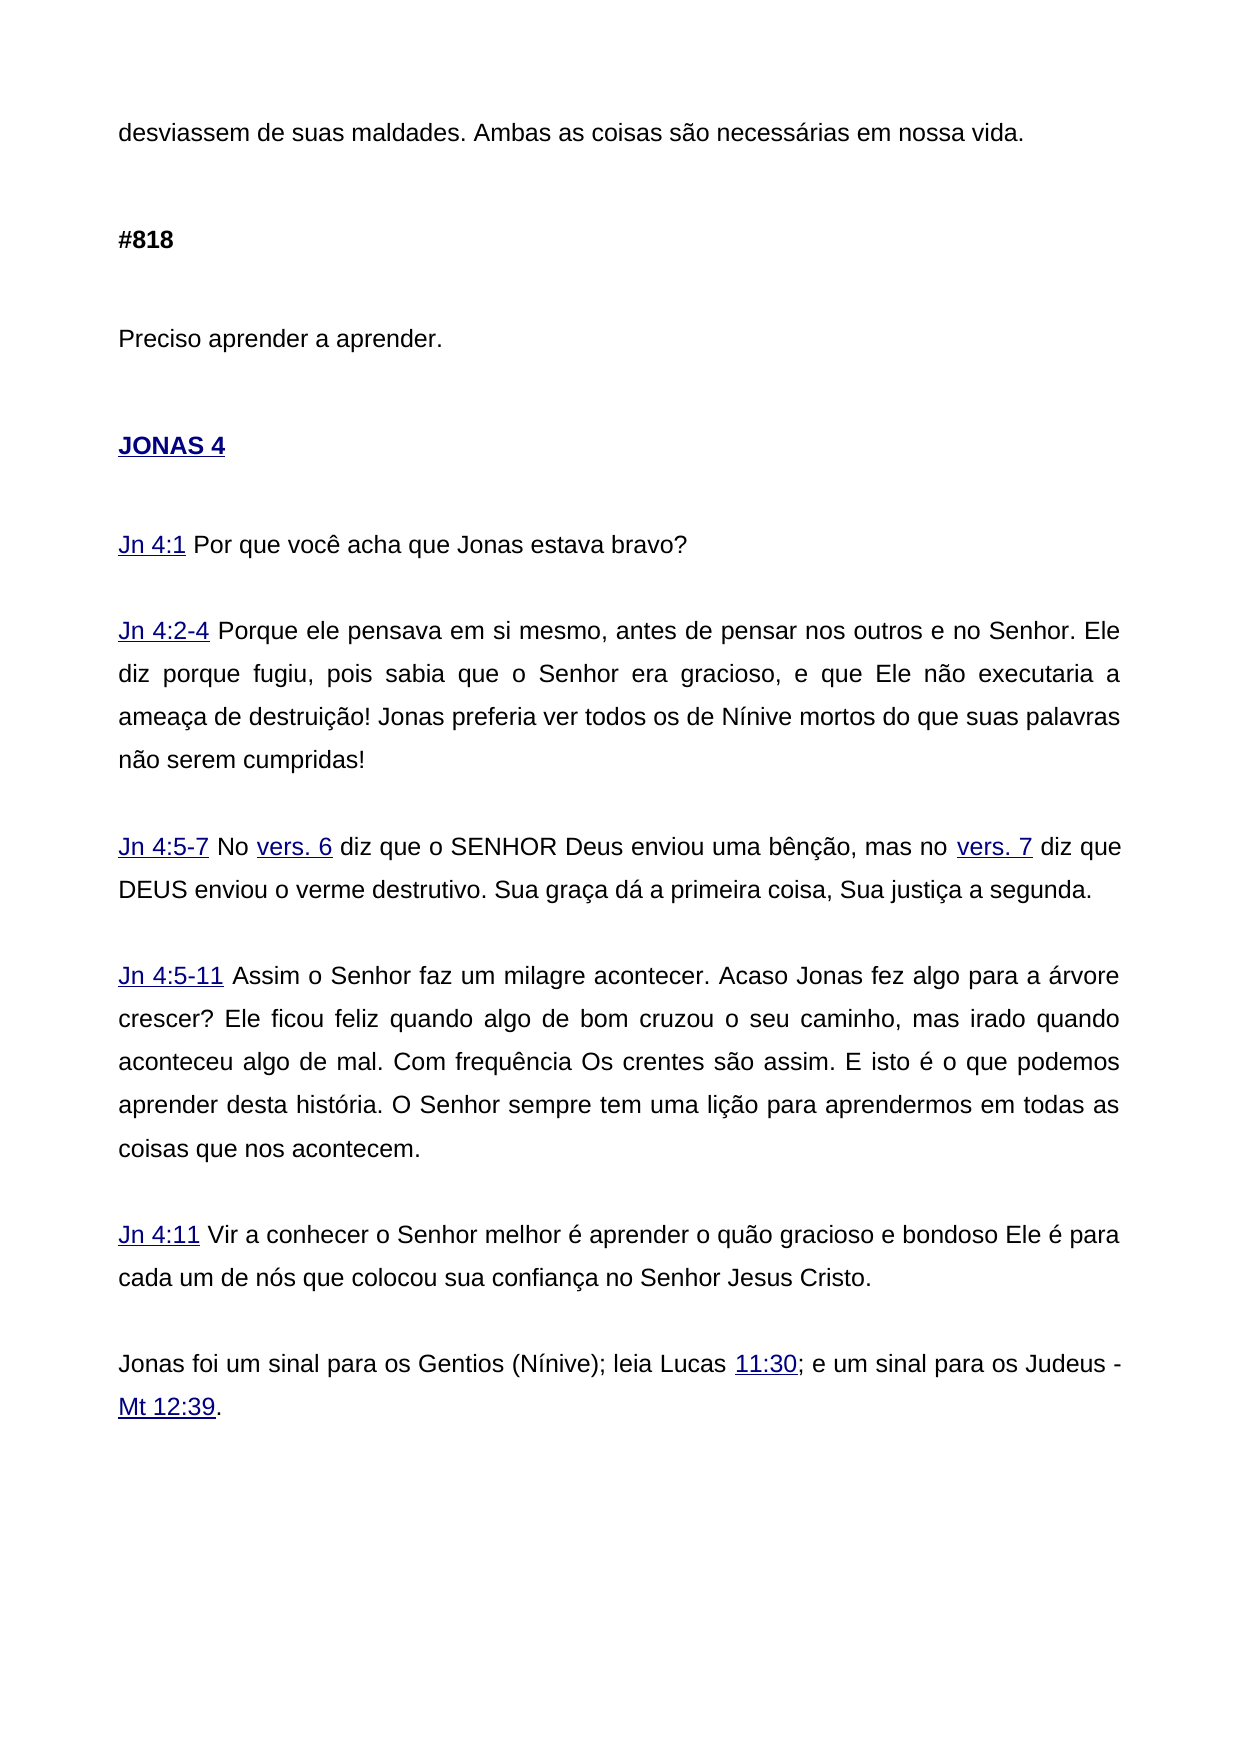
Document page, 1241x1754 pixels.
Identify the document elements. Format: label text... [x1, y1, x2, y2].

text Jn 4:2-4 Porque ele pensava em si mesmo, antes de pensar nos outros e no Senhor. Ele diz porque fugiu, pois sabia que o Senhor era gracioso, e que Ele não executaria a ameaça de destruição! Jonas preferia ver todos os de Nínive mortos do que suas palavras não serem cumpridas! [118, 616, 1122, 774]
subtitle JONAS 4 [118, 431, 1122, 460]
text Jn 4:1 Por que você acha que Jonas estava bravo? [118, 530, 1122, 558]
text Jn 4:11 Vir a conhecer o Senhor melhor é aprender o quão gracioso e bondoso Ele é para cada um de nós que colocou sua confiança no Senhor Jesus Cristo. [118, 1220, 1122, 1292]
subtitle #818 [118, 225, 1122, 254]
text desviassem de suas maldades. Ambas as coisas são necessárias em nossa vida. [118, 118, 1122, 147]
text Jn 4:5-7 No vers. 6 diz que o SENHOR Deus enviou uma bênção, mas no vers. 7 diz que DEUS enviou o verme destrutivo. Sua graça dá a primeira coisa, Sua justiça a segunda. [118, 832, 1122, 903]
text Preciso aprender a aprender. [118, 324, 1122, 353]
text Jonas foi um sinal para os Gentios (Nínive); leia Lucas 11:30; e um sinal para os Judeus - Mt 12:39. [118, 1349, 1122, 1421]
text Jn 4:5-11 Assim o Senhor faz um milagre acontecer. Acaso Jonas fez algo para a árvore crescer? Ele ficou feliz quando algo de bom cruzou o seu caminho, mas irado quando aconteceu algo de mal. Com frequência Os crentes são assim. E isto é o que podemos aprender desta história. O Senhor sempre tem uma lição para aprendermos em todas as coisas que nos acontecem. [118, 961, 1122, 1162]
